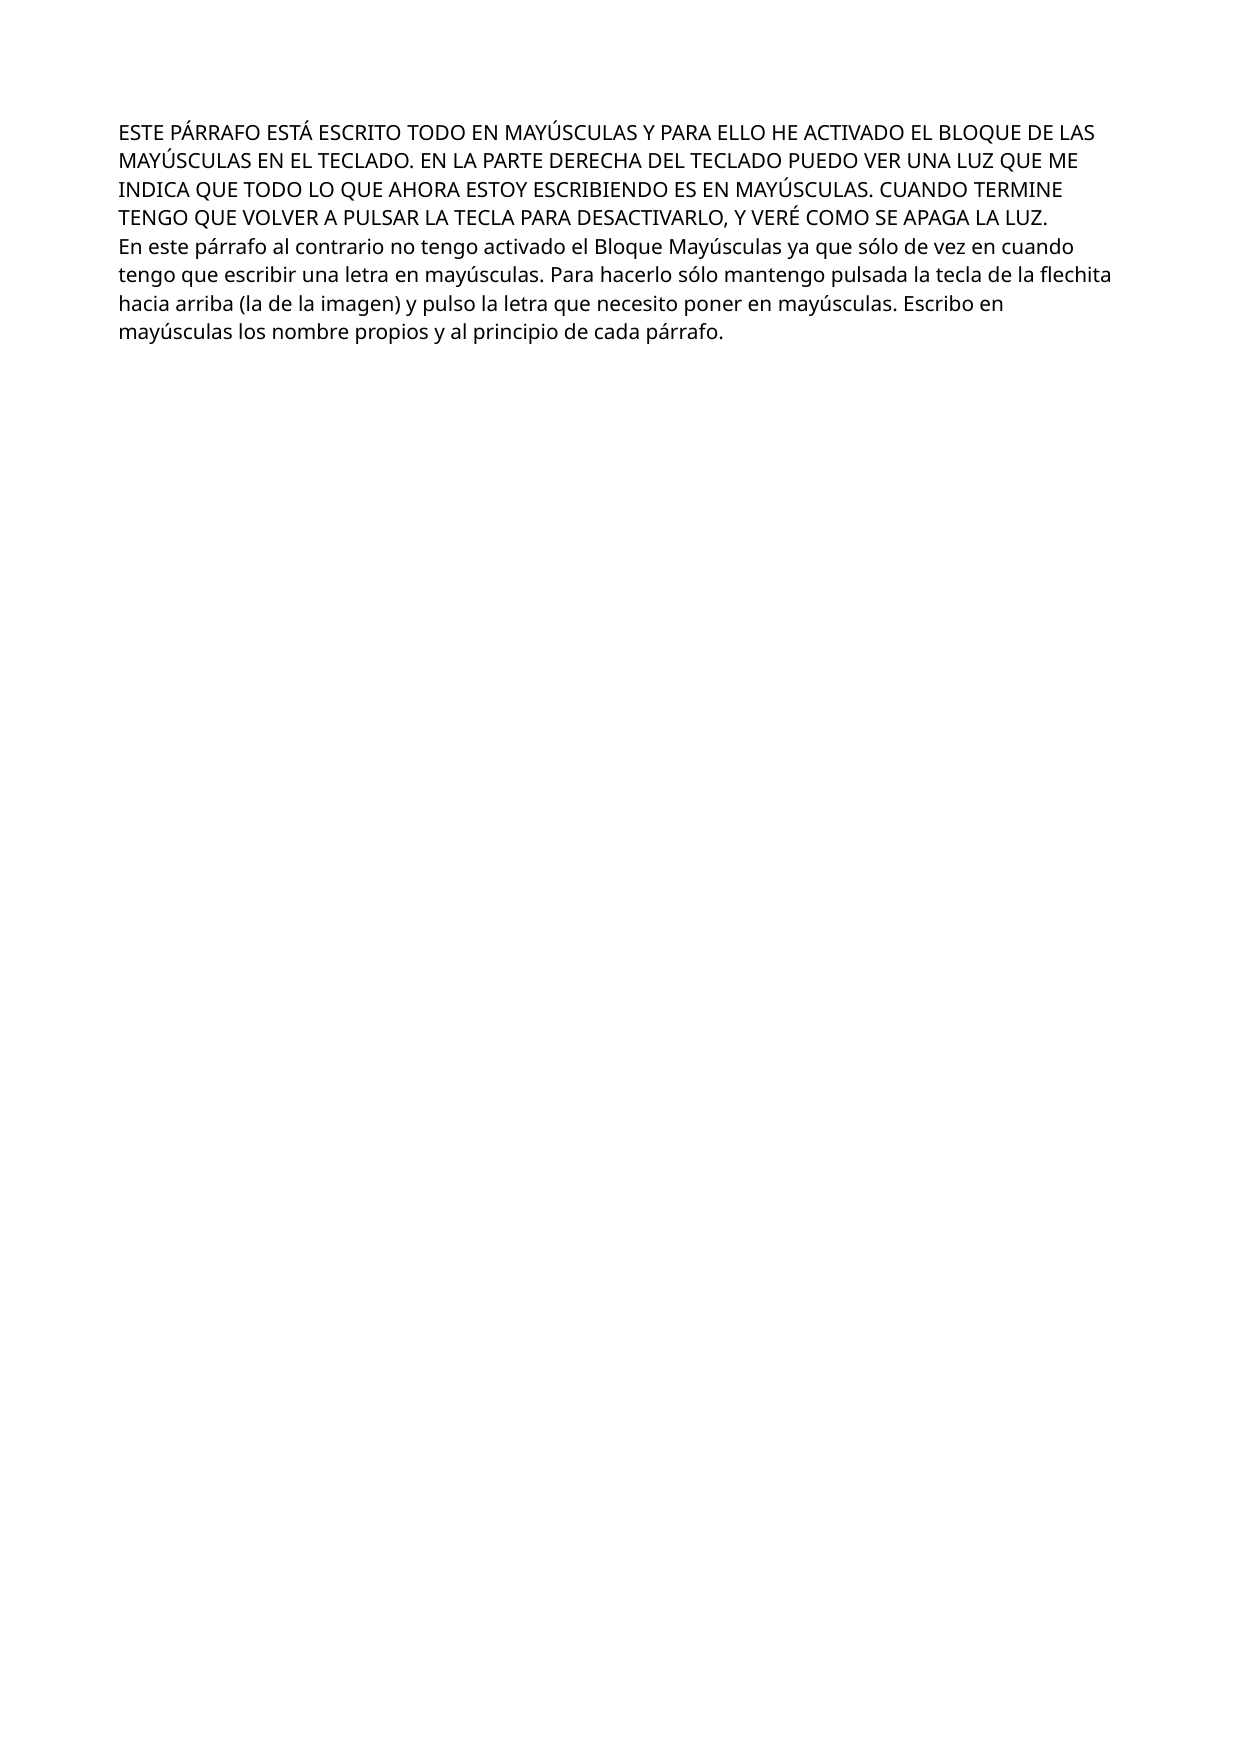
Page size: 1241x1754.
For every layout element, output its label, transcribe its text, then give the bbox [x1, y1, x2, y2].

text TENGO QUE VOLVER A PULSAR LA TECLA PARA DESACTIVARLO, Y VERÉ COMO SE APAGA LA LUZ. [118, 203, 1122, 232]
text ESTE PÁRRAFO ESTÁ ESCRITO TODO EN MAYÚSCULAS Y PARA ELLO HE ACTIVADO EL BLOQUE DE LAS MAYÚSCULAS EN EL TECLADO. EN LA PARTE DERECHA DEL TECLADO PUEDO VER UNA LUZ QUE ME INDICA QUE TODO LO QUE AHORA ESTOY ESCRIBIENDO ES EN MAYÚSCULAS. CUANDO TERMINE [118, 118, 1122, 203]
text mayúsculas los nombre propios y al principio de cada párrafo. [118, 317, 1122, 346]
text En este párrafo al contrario no tengo activado el Bloque Mayúsculas ya que sólo de vez en cuando tengo que escribir una letra en mayúsculas. Para hacerlo sólo mantengo pulsada la tecla de la flechita hacia arriba (la de la imagen) y pulso la letra que necesito poner en mayúsculas. Escribo en [118, 232, 1122, 317]
